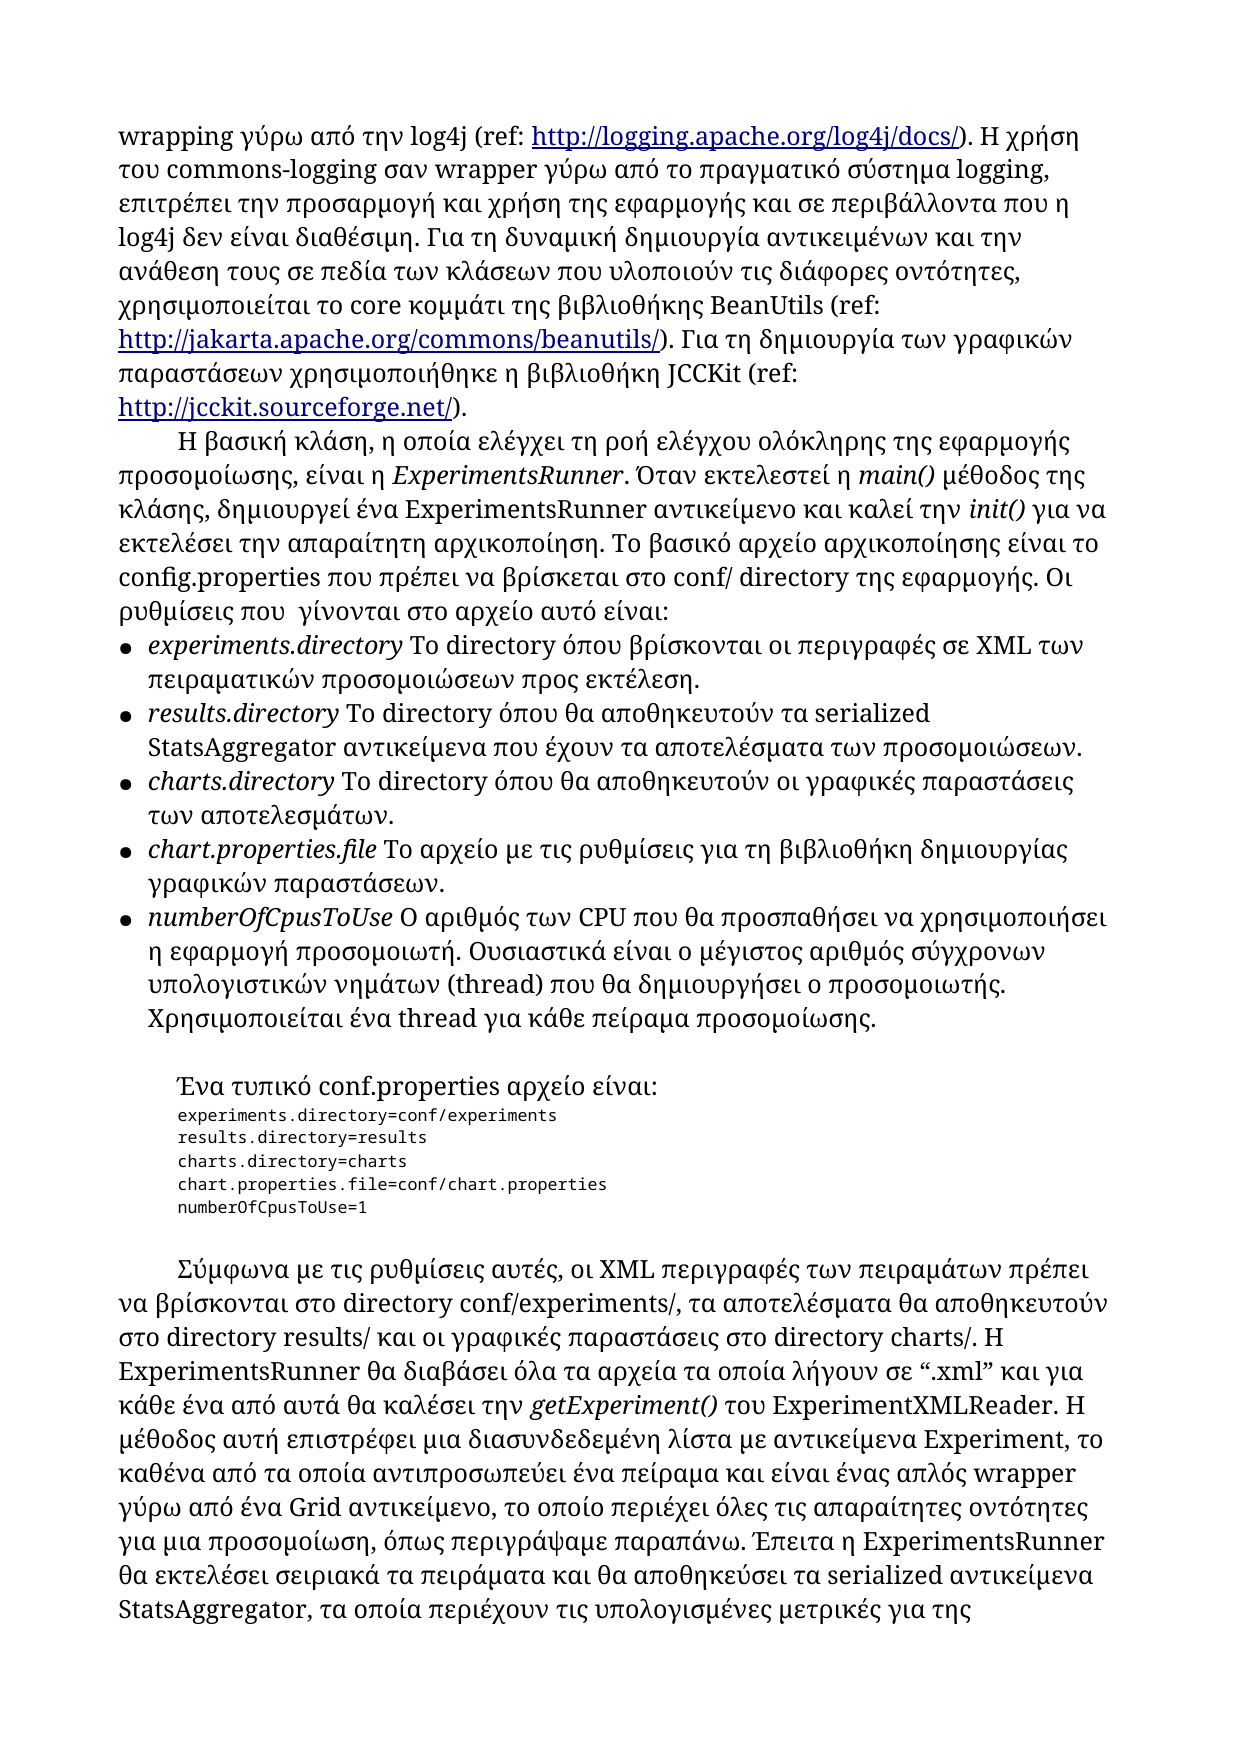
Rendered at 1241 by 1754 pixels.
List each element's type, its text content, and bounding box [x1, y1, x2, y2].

text Σύμφωνα με τις ρυθμίσεις αυτές, οι XML περιγραφές των πειραμάτων πρέπει να βρίσκονται στο directory conf/experiments/, τα αποτελέσματα θα αποθηκευτούν στο directory results/ και οι γραφικές παραστάσεις στο directory charts/. Η ExperimentsRunner θα διαβάσει όλα τα αρχεία τα οποία λήγουν σε “.xml” και για κάθε ένα από αυτά θα καλέσει την getExperiment() του ExperimentXMLReader. Η μέθοδος αυτή επιστρέφει μια διασυνδεδεμένη λίστα με αντικείμενα Experiment, το καθένα από τα οποία αντιπροσωπεύει ένα πείραμα και είναι ένας απλός wrapper γύρω από ένα Grid αντικείμενο, το οποίο περιέχει όλες τις απαραίτητες οντότητες για μια προσομοίωση, όπως περιγράψαμε παραπάνω. Έπειτα η ExperimentsRunner θα εκτελέσει σειριακά τα πειράματα και θα αποθηκεύσει τα serialized αντικείμενα StatsAggregator, τα οποία περιέχουν τις υπολογισμένες μετρικές για της [118, 1252, 1122, 1626]
text chart.properties.file=conf/chart.properties [118, 1172, 1122, 1195]
text wrapping γύρω από την log4j (ref: http://logging.apache.org/log4j/docs/). Η χρήση του commons-logging σαν wrapper γύρω από το πραγματικό σύστημα logging, επιτρέπει την προσαρμογή και χρήση της εφαρμογής και σε περιβάλλοντα που η log4j δεν είναι διαθέσιμη. Για τη δυναμική δημιουργία αντικειμένων και την ανάθεση τους σε πεδία των κλάσεων που υλοποιούν τις διάφορες οντότητες, χρησιμοποιείται το core κομμάτι της βιβλιοθήκης BeanUtils (ref: http://jakarta.apache.org/commons/beanutils/). Για τη δημιουργία των γραφικών παραστάσεων χρησιμοποιήθηκε η βιβλιοθήκη JCCKit (ref: http://jcckit.sourceforge.net/). [118, 118, 1122, 424]
list experiments.directory Το directory όπου βρίσκονται οι περιγραφές σε XML των πειραματικών προσομοιώσεων προς εκτέλεση. [118, 627, 1122, 695]
text numberOfCpusToUse=1 [118, 1195, 1122, 1218]
list numberOfCpusToUse Ο αριθμός των CPU που θα προσπαθήσει να χρησιμοποιήσει η εφαρμογή προσομοιωτή. Ουσιαστικά είναι ο μέγιστος αριθμός σύγχρονων υπολογιστικών νημάτων (thread) που θα δημιουργήσει ο προσομοιωτής. Χρησιμοποιείται ένα thread για κάθε πείραμα προσομοίωσης. [118, 899, 1122, 1035]
text Η βασική κλάση, η οποία ελέγχει τη ροή ελέγχου ολόκληρης της εφαρμογής προσομοίωσης, είναι η ExperimentsRunner. Όταν εκτελεστεί η main() μέθοδος της κλάσης, δημιουργεί ένα ExperimentsRunner αντικείμενο και καλεί την init() για να εκτελέσει την απαραίτητη αρχικοποίηση. Το βασικό αρχείο αρχικοποίησης είναι το config.properties που πρέπει να βρίσκεται στο conf/ directory της εφαρμογής. Οι ρυθμίσεις που γίνονται στο αρχείο αυτό είναι: [118, 424, 1122, 627]
list chart.properties.file Το αρχείο με τις ρυθμίσεις για τη βιβλιοθήκη δημιουργίας γραφικών παραστάσεων. [118, 831, 1122, 899]
list charts.directory Το directory όπου θα αποθηκευτούν οι γραφικές παραστάσεις των αποτελεσμάτων. [118, 763, 1122, 831]
text results.directory=results [118, 1126, 1122, 1149]
list results.directory Το directory όπου θα αποθηκευτούν τα serialized StatsAggregator αντικείμενα που έχουν τα αποτελέσματα των προσομοιώσεων. [118, 695, 1122, 763]
text Ένα τυπικό conf.properties αρχείο είναι: [118, 1069, 1122, 1103]
text charts.directory=charts [118, 1149, 1122, 1172]
text experiments.directory=conf/experiments [118, 1103, 1122, 1126]
